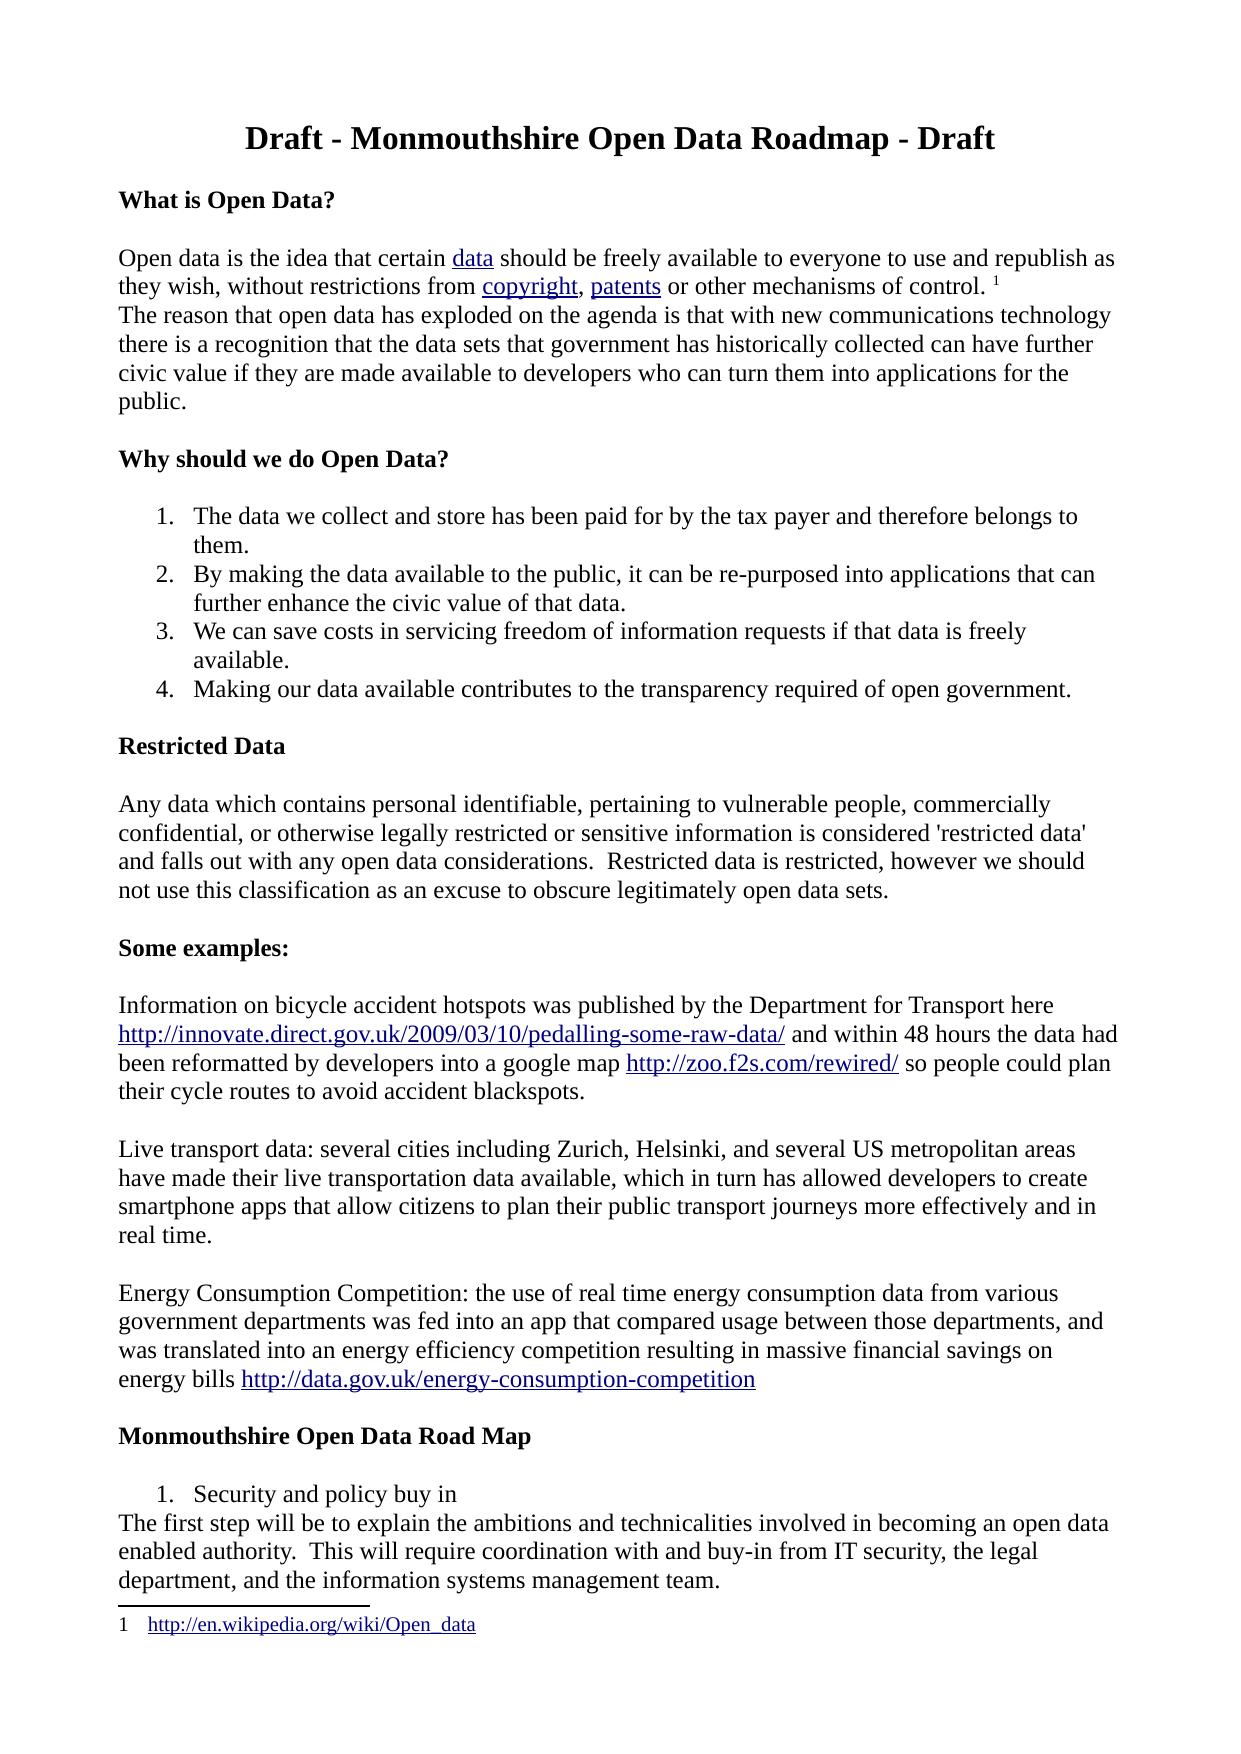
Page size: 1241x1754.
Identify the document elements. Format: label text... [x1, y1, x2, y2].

text What is Open Data? [118, 185, 1122, 214]
list We can save costs in servicing freedom of information requests if that data is freely available. [156, 616, 1122, 674]
text The reason that open data has exploded on the agenda is that with new communications technology there is a recognition that the data sets that government has historically collected can have further civic value if they are made available to developers who can turn them into applications for the public. [118, 300, 1122, 415]
text http://en.wikipedia.org/wiki/Open_data [118, 1612, 1122, 1636]
list By making the data available to the public, it can be re-purposed into applications that can further enhance the civic value of that data. [156, 559, 1122, 616]
text Some examples: [118, 933, 1122, 961]
text Open data is the idea that certain data should be freely available to everyone to use and republish as they wish, without restrictions from copyright, patents or other mechanisms of control. [118, 243, 1122, 300]
text Energy Consumption Competition: the use of real time energy consumption data from various government departments was fed into an app that compared usage between those departments, and was translated into an energy efficiency competition resulting in massive financial savings on energy bills http://data.gov.uk/energy-consumption-competition [118, 1278, 1122, 1393]
text Information on bicycle accident hotspots was published by the Department for Transport here http://innovate.direct.gov.uk/2009/03/10/pedalling-some-raw-data/ and within 48 hours the data had been reformatted by developers into a google map http://zoo.f2s.com/rewired/ so people could plan their cycle routes to avoid accident blackspots. [118, 990, 1122, 1105]
list Security and policy buy in [156, 1479, 1122, 1508]
text Why should we do Open Data? [118, 444, 1122, 473]
text Any data which contains personal identifiable, pertaining to vulnerable people, commercially confidential, or otherwise legally restricted or sensitive information is considered 'restricted data' and falls out with any open data considerations. Restricted data is restricted, however we should not use this classification as an excuse to obscure legitimately open data sets. [118, 789, 1122, 904]
list Making our data available contributes to the transparency required of open government. [156, 674, 1122, 703]
text Monmouthshire Open Data Road Map [118, 1421, 1122, 1450]
text Restricted Data [118, 731, 1122, 760]
text The first step will be to explain the ambitions and technicalities involved in becoming an open data enabled authority. This will require coordination with and buy-in from IT security, the legal department, and the information systems management team. [118, 1508, 1122, 1594]
list The data we collect and store has been paid for by the tax payer and therefore belongs to them. [156, 501, 1122, 559]
text Draft - Monmouthshire Open Data Roadmap - Draft [118, 118, 1122, 156]
text Live transport data: several cities including Zurich, Helsinki, and several US metropolitan areas have made their live transportation data available, which in turn has allowed developers to create smartphone apps that allow citizens to plan their public transport journeys more effectively and in real time. [118, 1134, 1122, 1249]
